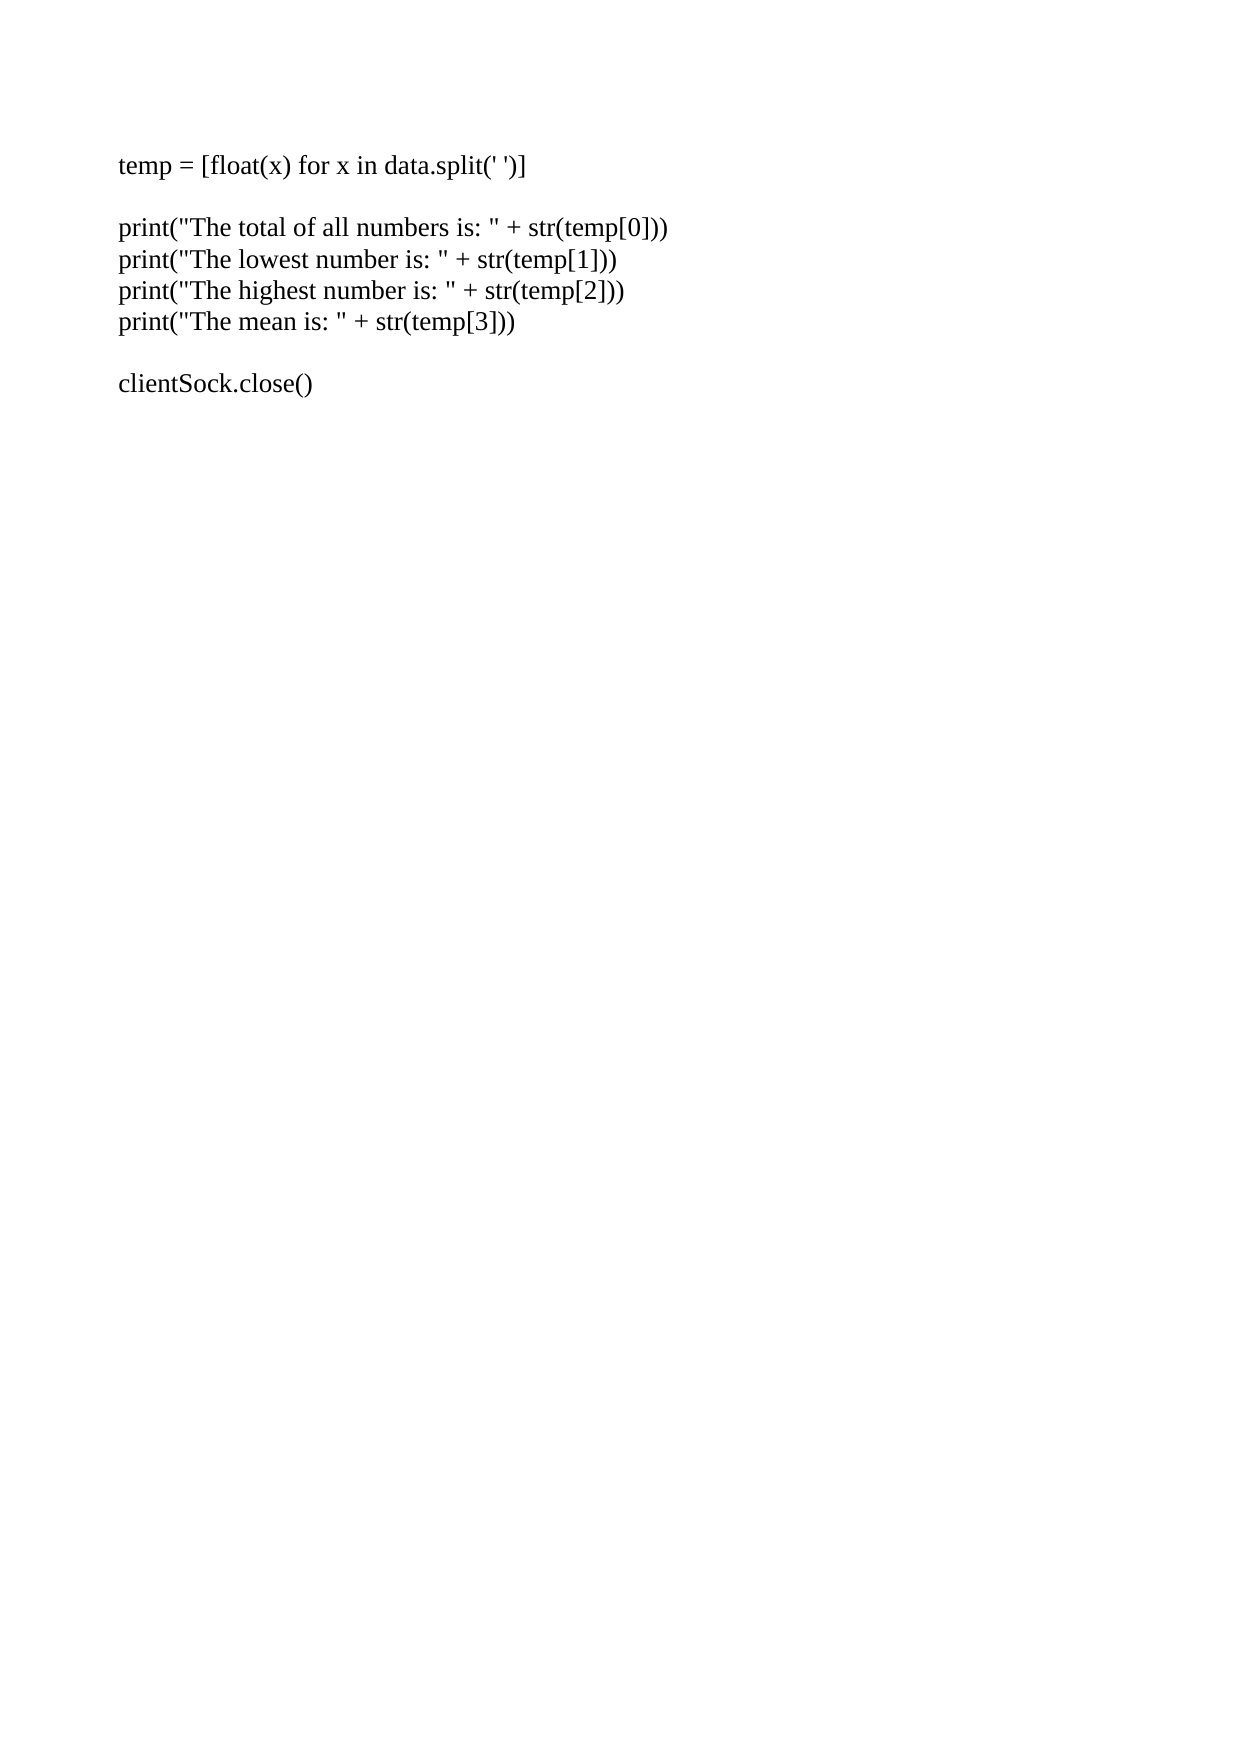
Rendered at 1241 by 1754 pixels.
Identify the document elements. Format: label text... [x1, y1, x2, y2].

text clientSock.close() [118, 367, 1122, 398]
text print("The total of all numbers is: " + str(temp[0])) [118, 212, 1122, 243]
text temp = [float(x) for x in data.split(' ')] [118, 149, 1122, 180]
text print("The highest number is: " + str(temp[2])) [118, 274, 1122, 305]
text print("The lowest number is: " + str(temp[1])) [118, 243, 1122, 274]
text print("The mean is: " + str(temp[3])) [118, 305, 1122, 336]
